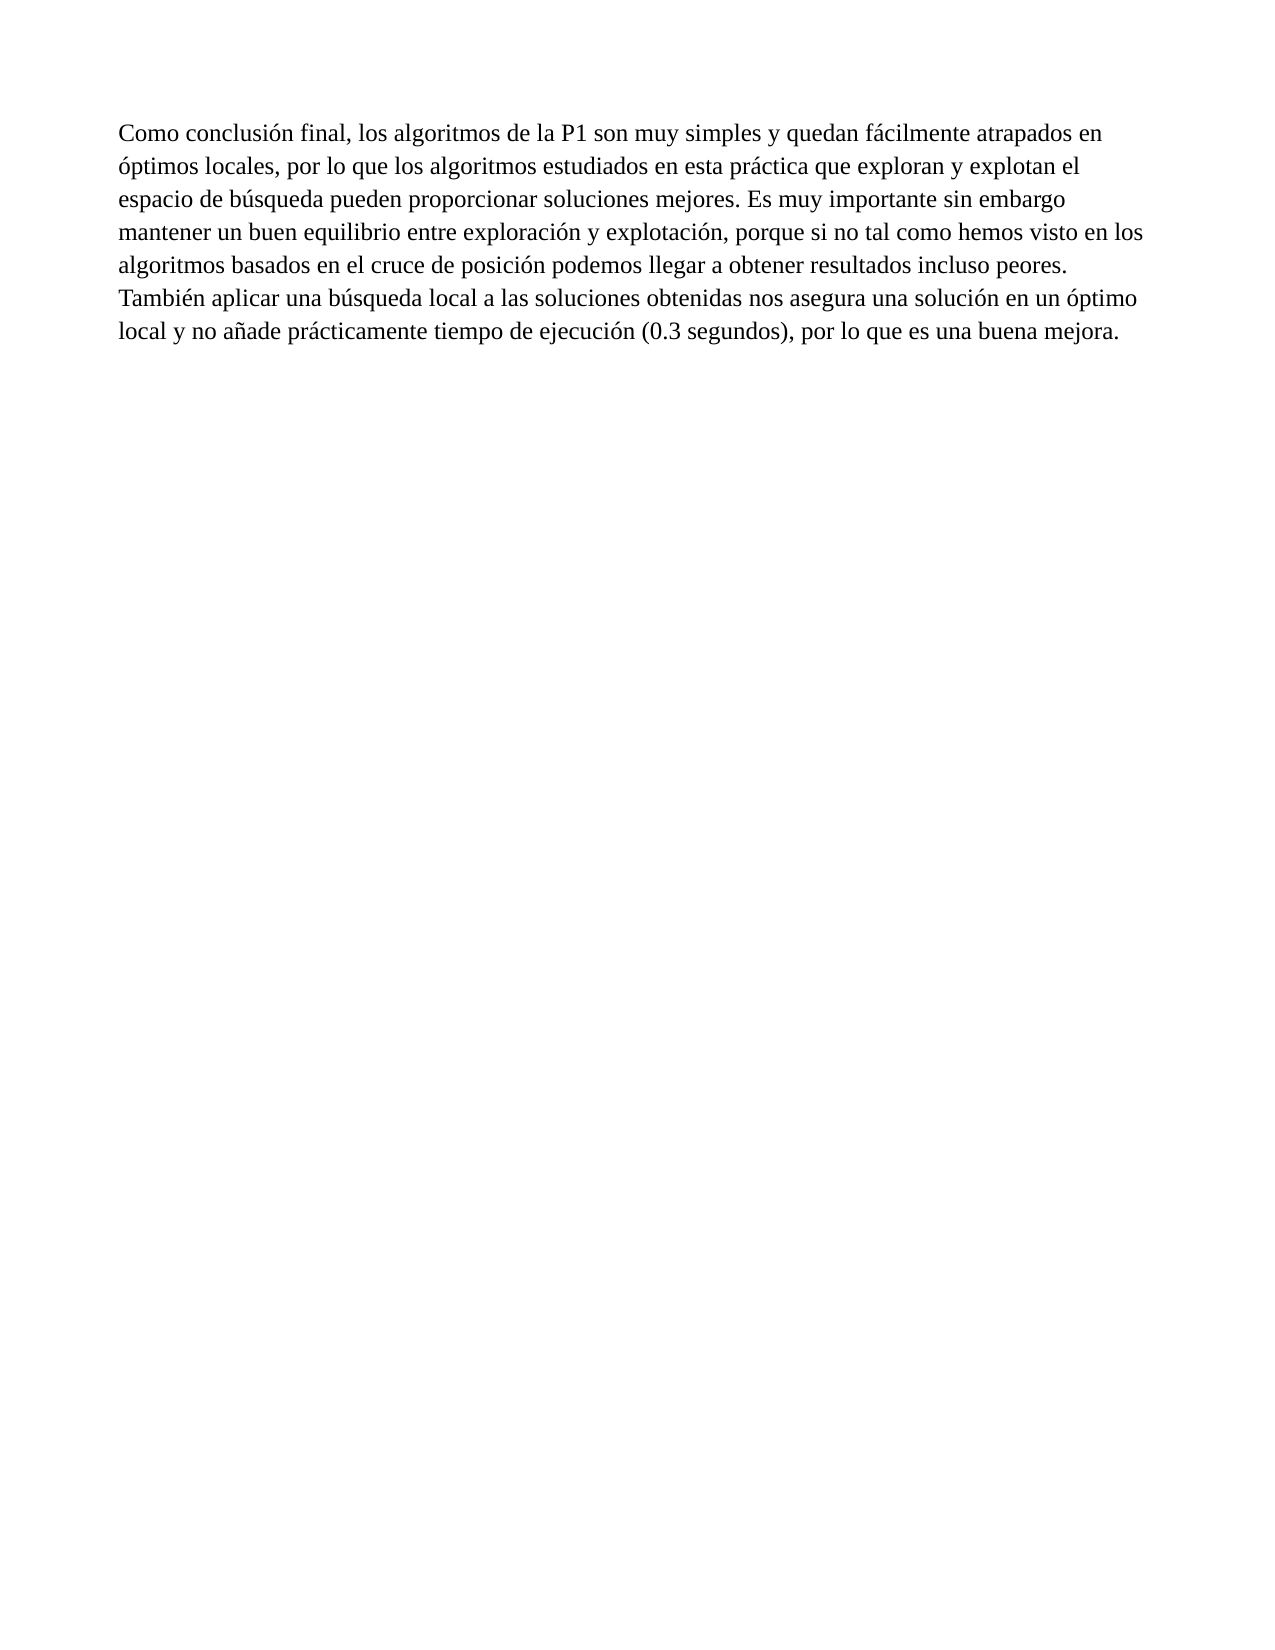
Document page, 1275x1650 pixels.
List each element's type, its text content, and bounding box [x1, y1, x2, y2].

text Como conclusión final, los algoritmos de la P1 son muy simples y quedan fácilmente atrapados en óptimos locales, por lo que los algoritmos estudiados en esta práctica que exploran y explotan el espacio de búsqueda pueden proporcionar soluciones mejores. Es muy importante sin embargo mantener un buen equilibrio entre exploración y explotación, porque si no tal como hemos visto en los algoritmos basados en el cruce de posición podemos llegar a obtener resultados incluso peores. También aplicar una búsqueda local a las soluciones obtenidas nos asegura una solución en un óptimo local y no añade prácticamente tiempo de ejecución (0.3 segundos), por lo que es una buena mejora. [118, 118, 1157, 345]
